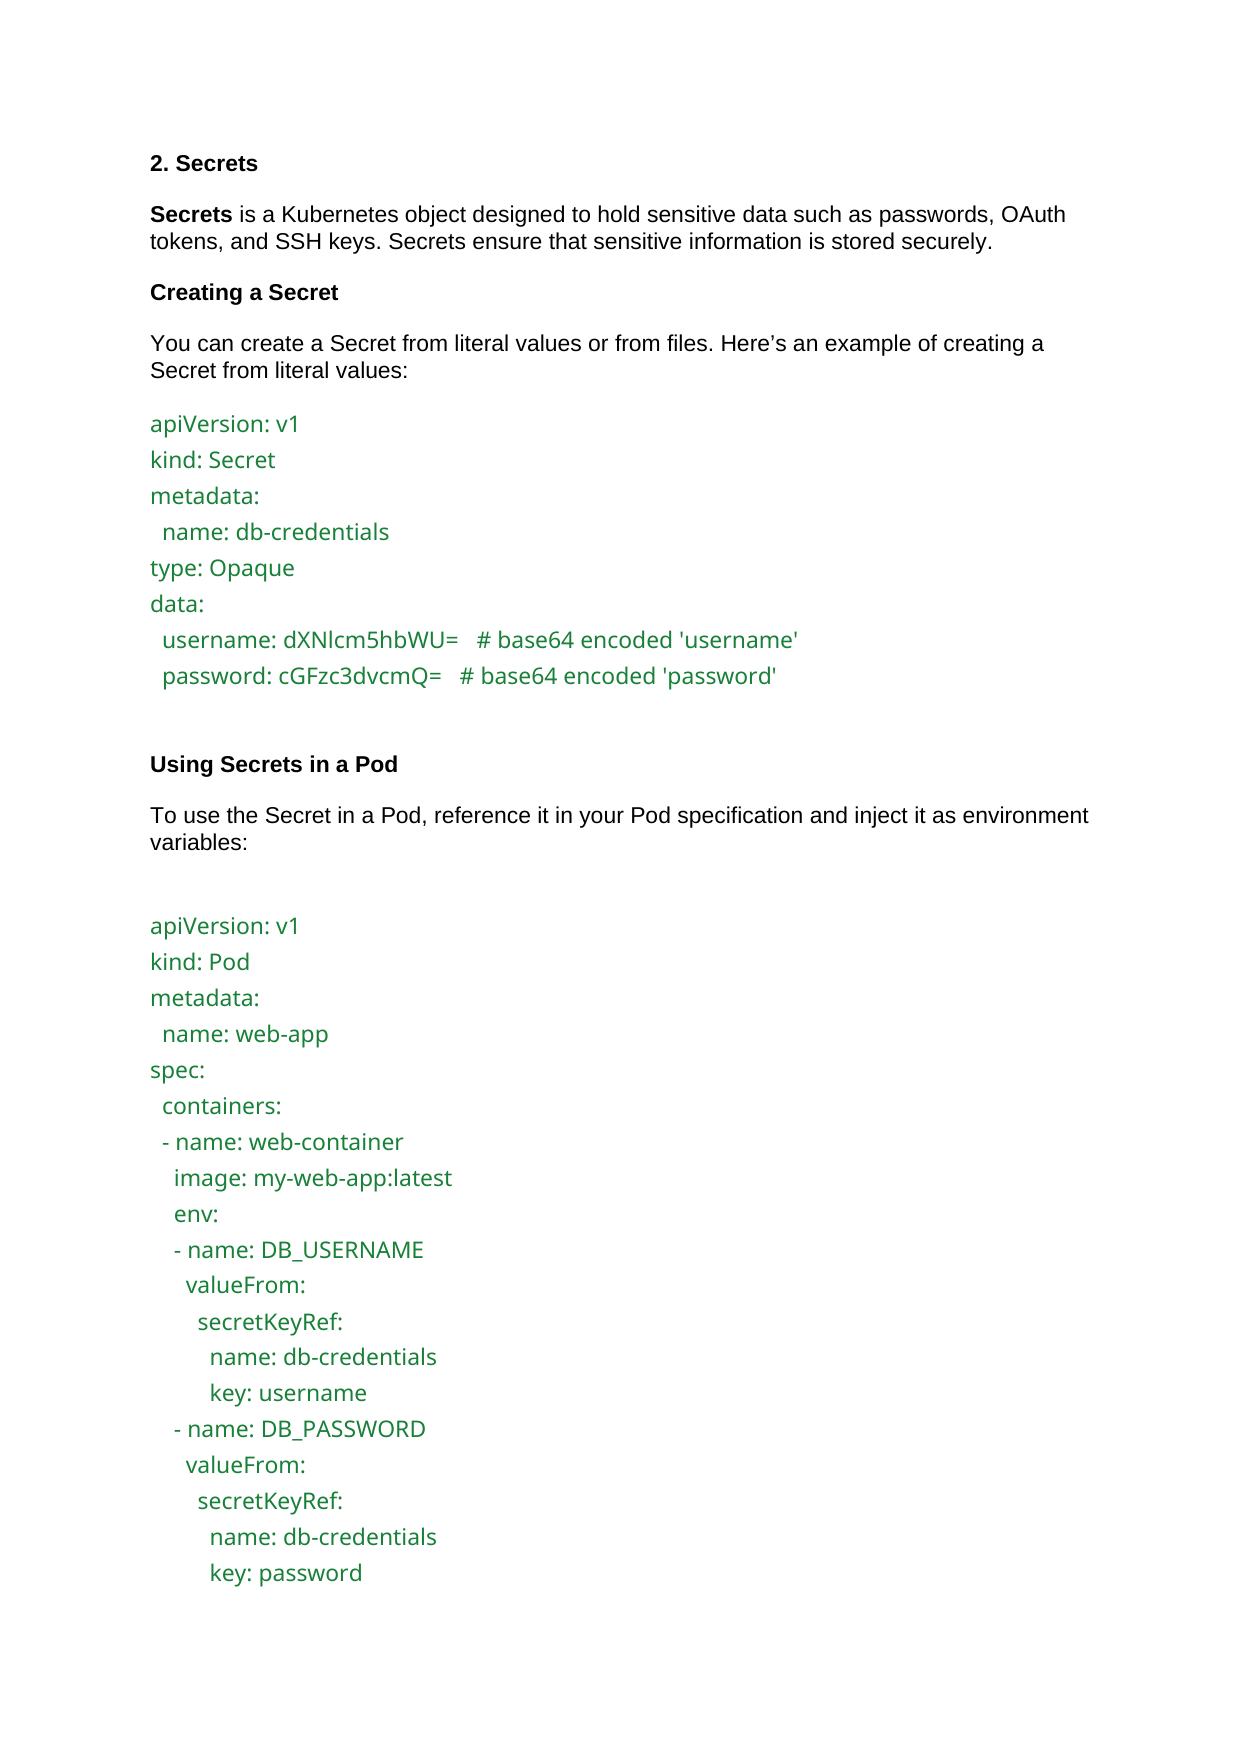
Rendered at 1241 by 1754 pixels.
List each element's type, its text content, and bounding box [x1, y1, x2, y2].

text image: my-web-app:latest [150, 1162, 1090, 1193]
text To use the Secret in a Pod, reference it in your Pod specification and inject it as environment variables: [150, 802, 1090, 855]
text - name: DB_PASSWORD [150, 1413, 1090, 1444]
text apiVersion: v1 [150, 910, 1090, 941]
text valueFrom: [150, 1449, 1090, 1480]
text kind: Pod [150, 946, 1090, 977]
text metadata: [150, 480, 1090, 511]
text Creating a Secret [150, 279, 1090, 305]
text - name: web-container [150, 1126, 1090, 1157]
text Using Secrets in a Pod [150, 751, 1090, 777]
text secretKeyRef: [150, 1485, 1090, 1516]
text key: password [150, 1557, 1090, 1588]
text type: Opaque [150, 552, 1090, 583]
text data: [150, 588, 1090, 619]
text Secrets is a Kubernetes object designed to hold sensitive data such as passwords, OAuth tokens, and SSH keys. Secrets ensure that sensitive information is stored securely. [150, 201, 1090, 254]
text - name: DB_USERNAME [150, 1233, 1090, 1265]
text name: web-app [150, 1018, 1090, 1049]
text apiVersion: v1 [150, 408, 1090, 439]
text secretKeyRef: [150, 1305, 1090, 1337]
text valueFrom: [150, 1269, 1090, 1301]
text name: db-credentials [150, 516, 1090, 547]
text containers: [150, 1090, 1090, 1121]
text key: username [150, 1377, 1090, 1408]
text metadata: [150, 982, 1090, 1013]
text username: dXNlcm5hbWU= # base64 encoded 'username' [150, 624, 1090, 655]
text env: [150, 1198, 1090, 1229]
text You can create a Secret from literal values or from files. Here’s an example of creating a Secret from literal values: [150, 330, 1090, 383]
text kind: Secret [150, 444, 1090, 475]
text name: db-credentials [150, 1521, 1090, 1552]
text name: db-credentials [150, 1341, 1090, 1373]
text password: cGFzc3dvcmQ= # base64 encoded 'password' [150, 660, 1090, 691]
text spec: [150, 1054, 1090, 1085]
subtitle 2. Secrets [150, 150, 1090, 176]
